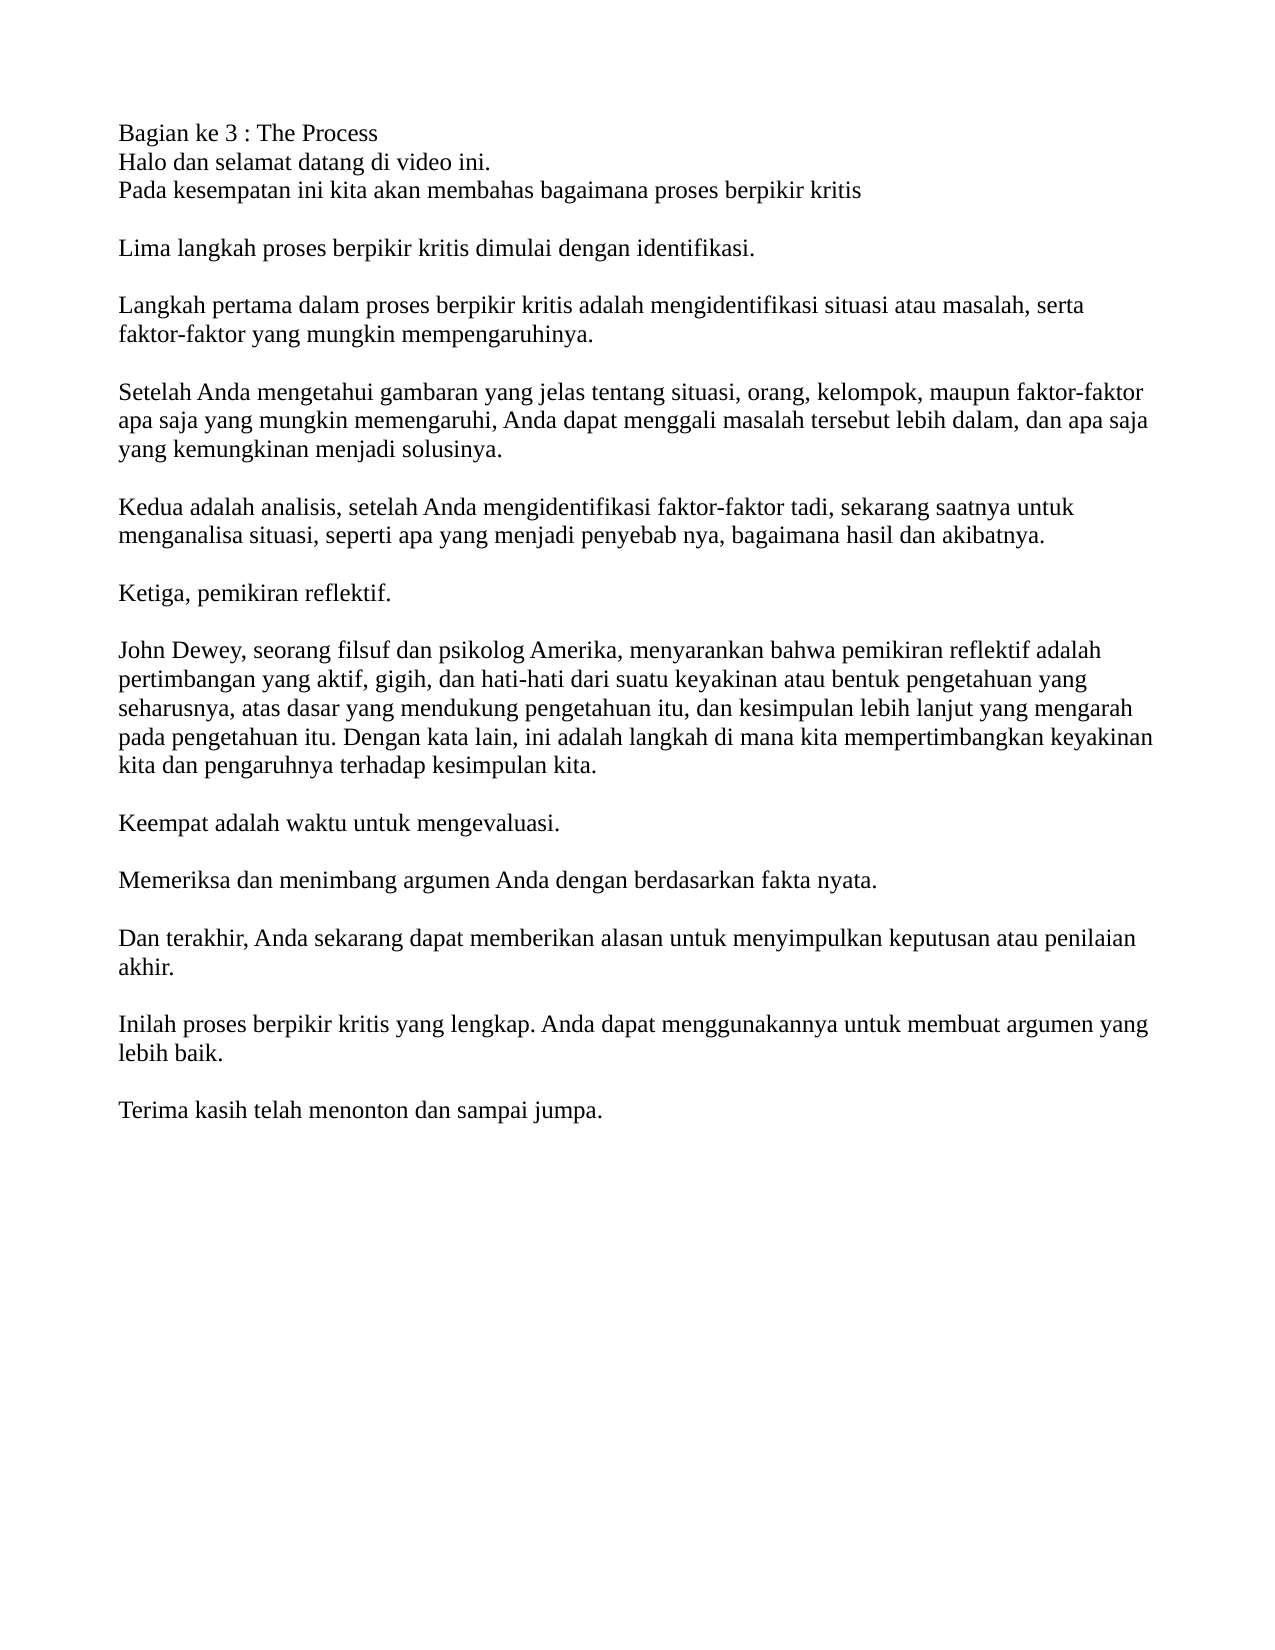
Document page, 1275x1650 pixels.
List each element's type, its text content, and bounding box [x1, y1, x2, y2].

text Terima kasih telah menonton dan sampai jumpa. [118, 1096, 1157, 1124]
text Bagian ke 3 : The Process [118, 118, 1157, 147]
text Kedua adalah analisis, setelah Anda mengidentifikasi faktor-faktor tadi, sekarang saatnya untuk menganalisa situasi, seperti apa yang menjadi penyebab nya, bagaimana hasil dan akibatnya. [118, 492, 1157, 549]
text Ketiga, pemikiran reflektif. [118, 578, 1157, 607]
text Lima langkah proses berpikir kritis dimulai dengan identifikasi. [118, 233, 1157, 262]
text Memeriksa dan menimbang argumen Anda dengan berdasarkan fakta nyata. [118, 866, 1157, 894]
text Dan terakhir, Anda sekarang dapat memberikan alasan untuk menyimpulkan keputusan atau penilaian akhir. [118, 923, 1157, 981]
text Langkah pertama dalam proses berpikir kritis adalah mengidentifikasi situasi atau masalah, serta faktor-faktor yang mungkin mempengaruhinya. [118, 291, 1157, 348]
text Inilah proses berpikir kritis yang lengkap. Anda dapat menggunakannya untuk membuat argumen yang lebih baik. [118, 1009, 1157, 1067]
text Keempat adalah waktu untuk mengevaluasi. [118, 808, 1157, 837]
text Pada kesempatan ini kita akan membahas bagaimana proses berpikir kritis [118, 176, 1157, 204]
text Halo dan selamat datang di video ini. [118, 147, 1157, 176]
text John Dewey, seorang filsuf dan psikolog Amerika, menyarankan bahwa pemikiran reflektif adalah pertimbangan yang aktif, gigih, dan hati-hati dari suatu keyakinan atau bentuk pengetahuan yang seharusnya, atas dasar yang mendukung pengetahuan itu, dan kesimpulan lebih lanjut yang mengarah pada pengetahuan itu. Dengan kata lain, ini adalah langkah di mana kita mempertimbangkan keyakinan kita dan pengaruhnya terhadap kesimpulan kita. [118, 636, 1157, 779]
text Setelah Anda mengetahui gambaran yang jelas tentang situasi, orang, kelompok, maupun faktor-faktor apa saja yang mungkin memengaruhi, Anda dapat menggali masalah tersebut lebih dalam, dan apa saja yang kemungkinan menjadi solusinya. [118, 377, 1157, 463]
